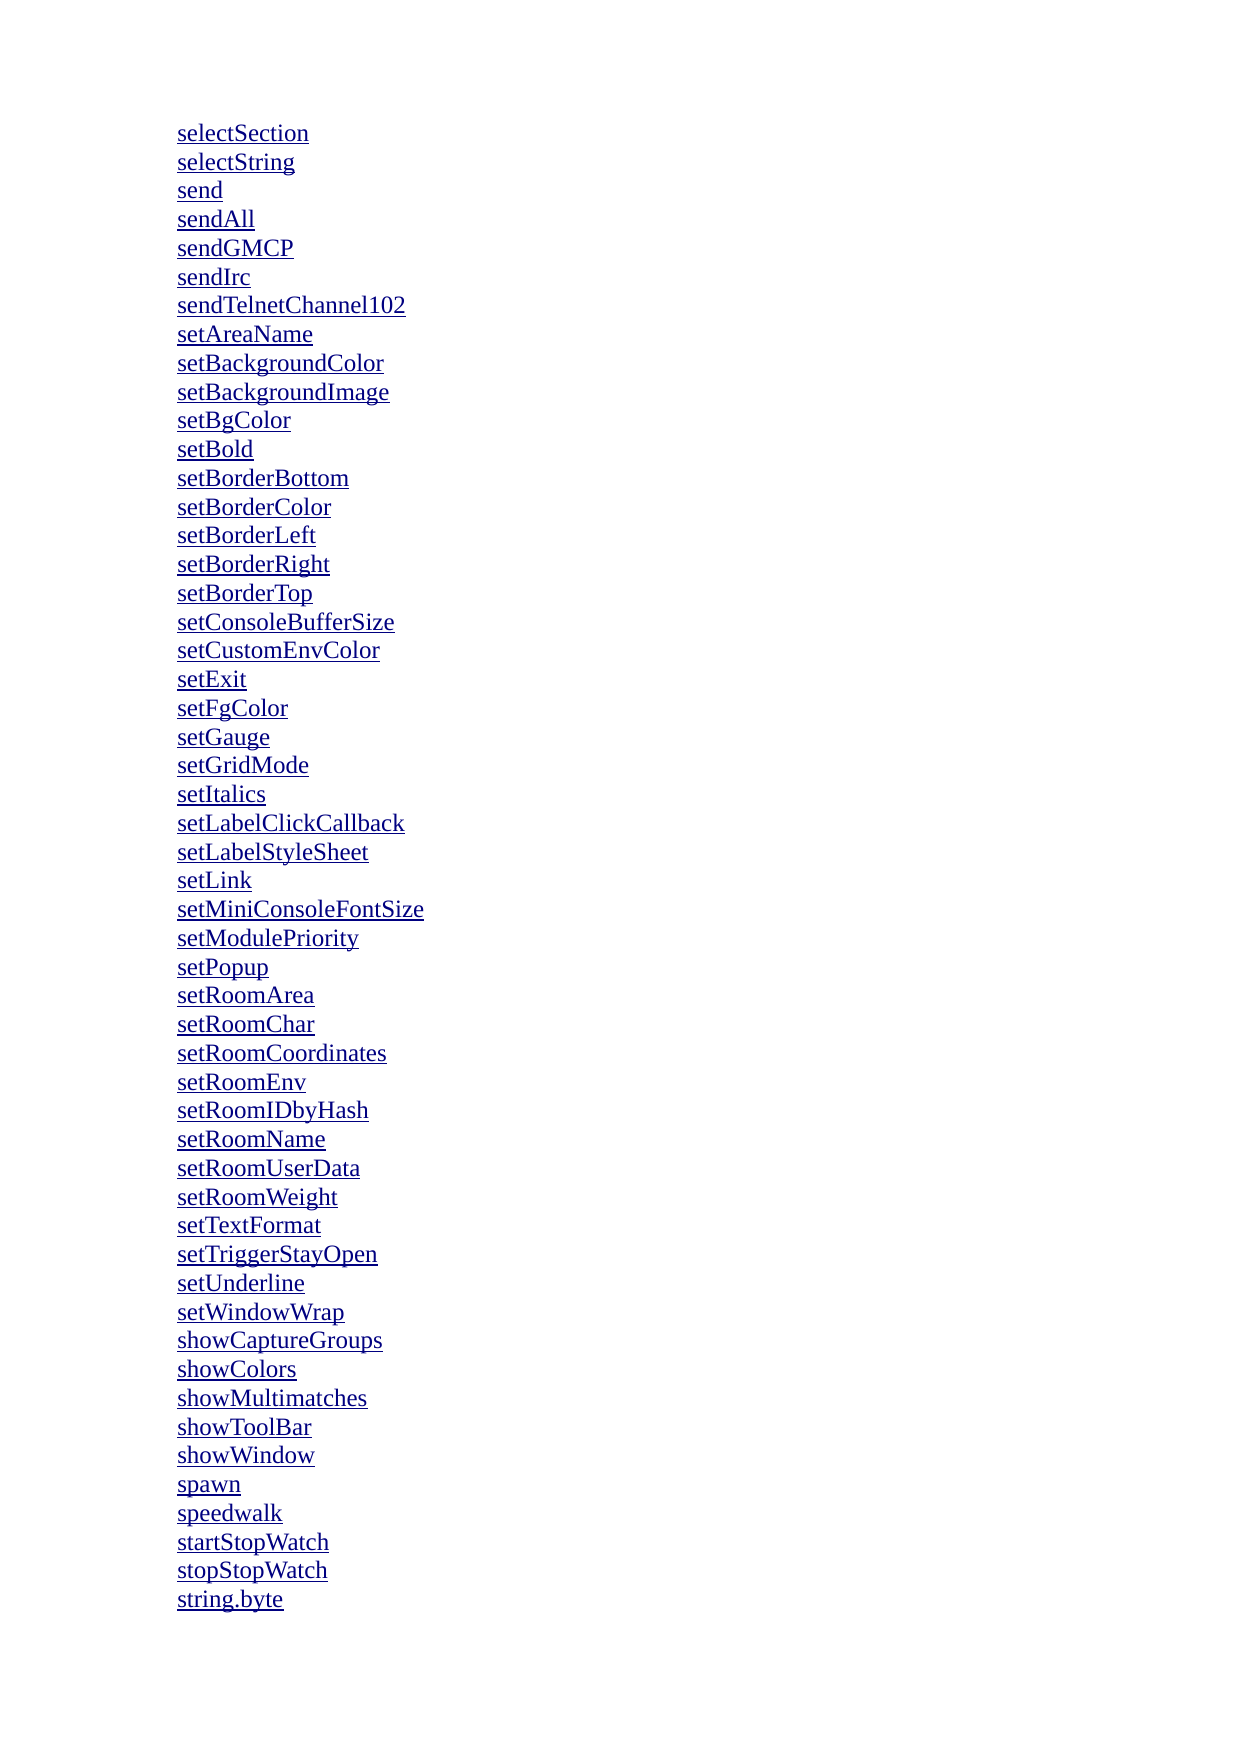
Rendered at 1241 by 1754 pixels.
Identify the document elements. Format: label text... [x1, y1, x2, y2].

text setBorderLeft [177, 521, 1122, 549]
text sendGMCP [177, 233, 1122, 262]
text setBorderColor [177, 492, 1122, 521]
text setBold [177, 434, 1122, 463]
text setExit [177, 664, 1122, 693]
text setCustomEnvColor [177, 636, 1122, 664]
text sendIrc [177, 262, 1122, 291]
text showMultimatches [177, 1383, 1122, 1412]
text string.byte [177, 1584, 1122, 1613]
text setGauge [177, 722, 1122, 751]
text setRoomArea [177, 981, 1122, 1009]
text setBackgroundColor [177, 348, 1122, 377]
text send [177, 176, 1122, 204]
text setPopup [177, 952, 1122, 981]
text startStopWatch [177, 1527, 1122, 1556]
text setBorderRight [177, 549, 1122, 578]
text sendTelnetChannel102 [177, 291, 1122, 319]
text setUnderline [177, 1268, 1122, 1297]
text setAreaName [177, 319, 1122, 348]
text setModulePriority [177, 923, 1122, 952]
text setGridMode [177, 751, 1122, 779]
text setBgColor [177, 406, 1122, 434]
text setLabelClickCallback [177, 808, 1122, 837]
text setLabelStyleSheet [177, 837, 1122, 866]
text setItalics [177, 779, 1122, 808]
text setRoomEnv [177, 1067, 1122, 1096]
text setRoomName [177, 1124, 1122, 1153]
text showCaptureGroups [177, 1326, 1122, 1354]
text setRoomWeight [177, 1182, 1122, 1211]
text showWindow [177, 1441, 1122, 1469]
text setRoomChar [177, 1009, 1122, 1038]
text spawn [177, 1469, 1122, 1498]
text setRoomCoordinates [177, 1038, 1122, 1067]
text setTriggerStayOpen [177, 1239, 1122, 1268]
text showToolBar [177, 1412, 1122, 1441]
text setConsoleBufferSize [177, 607, 1122, 636]
text selectString [177, 147, 1122, 176]
text sendAll [177, 204, 1122, 233]
text setRoomUserData [177, 1153, 1122, 1182]
text stopStopWatch [177, 1556, 1122, 1584]
text setFgColor [177, 693, 1122, 722]
text selectSection [177, 118, 1122, 147]
text setWindowWrap [177, 1297, 1122, 1326]
text setTextFormat [177, 1211, 1122, 1239]
text setBorderTop [177, 578, 1122, 607]
text speedwalk [177, 1498, 1122, 1527]
text showColors [177, 1354, 1122, 1383]
text setBorderBottom [177, 463, 1122, 492]
text setMiniConsoleFontSize [177, 894, 1122, 923]
text setLink [177, 866, 1122, 894]
text setBackgroundImage [177, 377, 1122, 406]
text setRoomIDbyHash [177, 1096, 1122, 1124]
